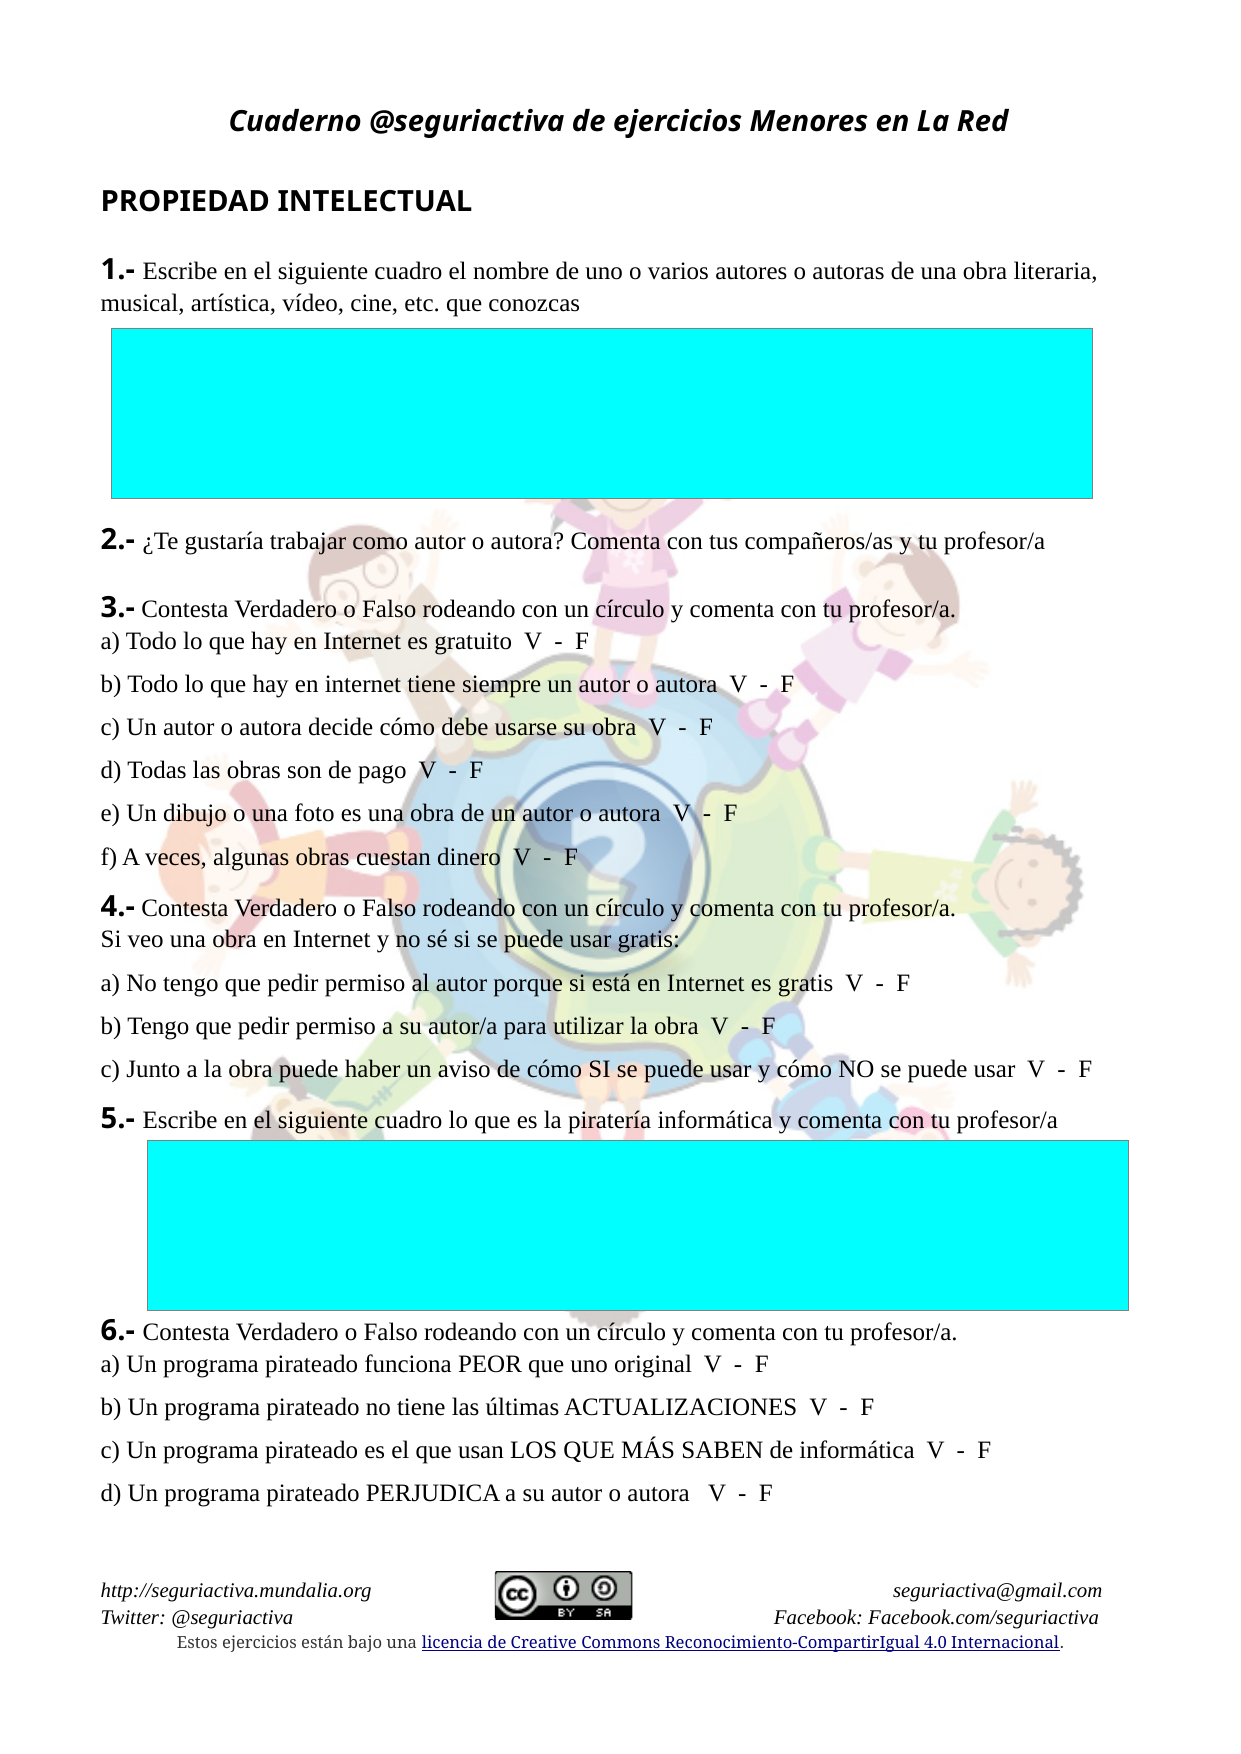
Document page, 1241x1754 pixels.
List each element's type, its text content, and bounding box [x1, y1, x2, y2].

picture [268, 655, 972, 669]
text 5.- Escribe en el siguiente cuadro lo que es la piratería informática y comenta con tu profesor/a [100, 1097, 1140, 1137]
picture [268, 953, 972, 968]
text f) A veces, algunas obras cuestan dinero V - F [100, 842, 1140, 870]
picture [268, 827, 972, 842]
text e) Un dibujo o una foto es una obra de un autor o autora V - F [100, 798, 1140, 827]
text c) Un programa pirateado es el que usan LOS QUE MÁS SABEN de informática V - F [100, 1435, 1140, 1464]
text b) Un programa pirateado no tiene las últimas ACTUALIZACIONES V - F [100, 1392, 1140, 1421]
text 6.- Contesta Verdadero o Falso rodeando con un círculo y comenta con tu profesor/a. [100, 1309, 1140, 1349]
picture [268, 996, 972, 1011]
text 3.- Contesta Verdadero o Falso rodeando con un círculo y comenta con tu profesor/a. [100, 586, 1140, 626]
text a) Todo lo que hay en Internet es gratuito V - F [100, 626, 1140, 655]
text PROPIEDAD INTELECTUAL [100, 180, 1140, 219]
text 1.- Escribe en el siguiente cuadro el nombre de uno o varios autores o autoras de una obra literaria, musical, artística, vídeo, cine, etc. que conozcas [100, 248, 1140, 317]
picture [268, 1083, 972, 1097]
text a) No tengo que pedir permiso al autor porque si está en Internet es gratis V - F [100, 968, 1140, 996]
picture [268, 1039, 972, 1054]
picture [268, 698, 972, 712]
text b) Todo lo que hay en internet tiene siempre un autor o autora V - F [100, 669, 1140, 698]
picture [268, 558, 972, 586]
text b) Tengo que pedir permiso a su autor/a para utilizar la obra V - F [100, 1011, 1140, 1039]
text d) Todas las obras son de pago V - F [100, 755, 1140, 784]
picture [268, 784, 972, 798]
text 2.- ¿Te gustaría trabajar como autor o autora? Comenta con tus compañeros/as y tu profesor/a [100, 518, 1140, 558]
text a) Un programa pirateado funciona PEOR que uno original V - F [100, 1349, 1140, 1378]
picture [268, 870, 972, 885]
text 4.- Contesta Verdadero o Falso rodeando con un círculo y comenta con tu profesor/a. [100, 885, 1140, 924]
text Si veo una obra en Internet y no sé si se puede usar gratis: [100, 924, 1140, 953]
text d) Un programa pirateado PERJUDICA a su autor o autora V - F [100, 1478, 1140, 1507]
text c) Un autor o autora decide cómo debe usarse su obra V - F [100, 712, 1140, 741]
picture [494, 1571, 633, 1620]
text c) Junto a la obra puede haber un aviso de cómo SI se puede usar y cómo NO se puede usar V - F [100, 1054, 1140, 1083]
text Cuaderno @seguriactiva de ejercicios Menores en La Red [100, 100, 1140, 140]
picture [268, 741, 972, 755]
